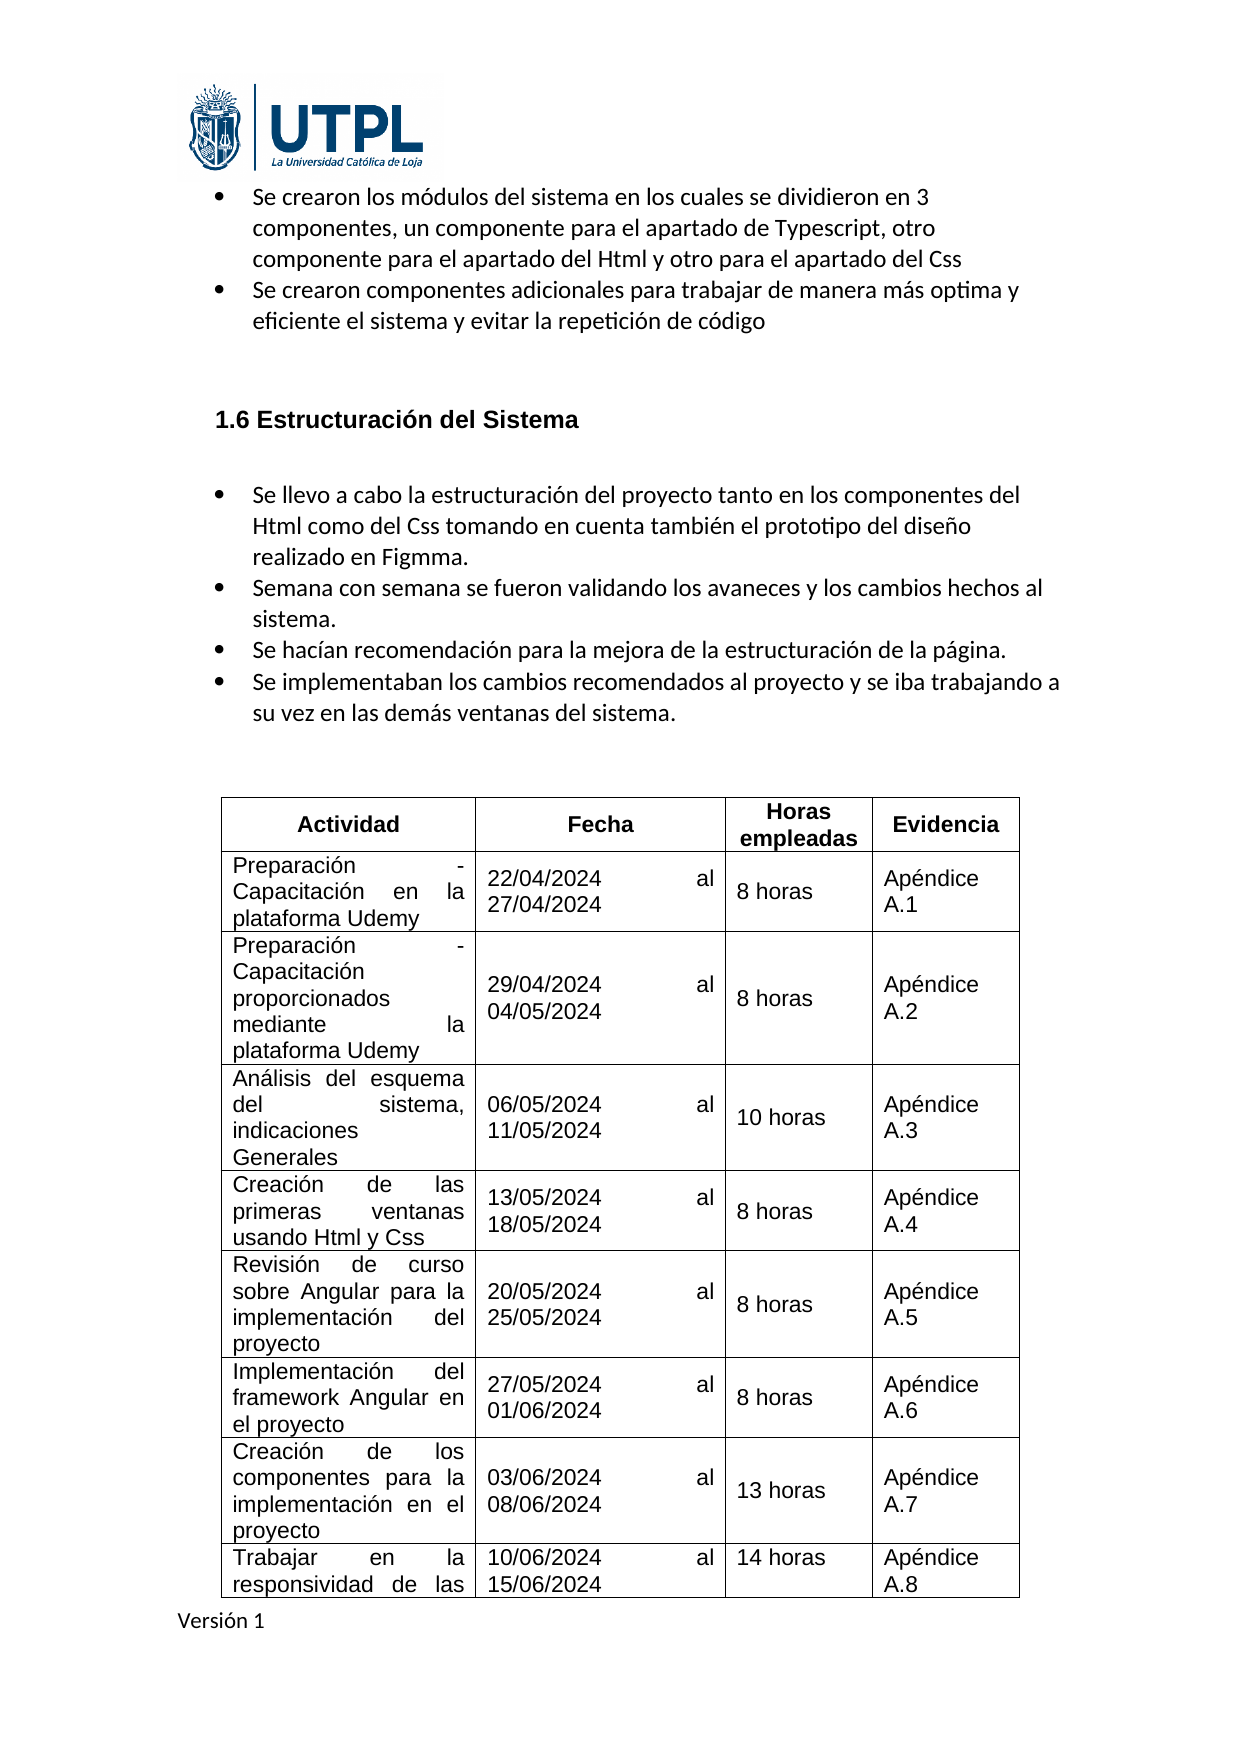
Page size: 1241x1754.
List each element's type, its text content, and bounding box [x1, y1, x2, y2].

table_header Horas empleadas [726, 798, 872, 851]
table_header Evidencia [873, 798, 1019, 851]
table_cell Creación de los componentes para la implementación en el proyecto [222, 1438, 475, 1543]
table_cell 14 horas [726, 1544, 872, 1597]
table_header Fecha [476, 798, 725, 851]
table_cell Implementación del framework Angular en el proyecto [222, 1358, 475, 1437]
table_cell 20/05/2024 al 25/05/2024 [476, 1251, 725, 1357]
table_cell 8 horas [726, 1358, 872, 1437]
table_cell 8 horas [726, 1171, 872, 1250]
list Se crearon componentes adicionales para trabajar de manera más optima y eficiente el sistema y evitar la repetición de código [215, 274, 1063, 336]
table_cell Apéndice A.8 [873, 1544, 1019, 1597]
table_header Actividad [222, 798, 475, 851]
table_cell Apéndice A.6 [873, 1358, 1019, 1437]
list Se implementaban los cambios recomendados al proyecto y se iba trabajando a su vez en las demás ventanas del sistema. [215, 666, 1063, 727]
table_cell Apéndice A.4 [873, 1171, 1019, 1250]
table_cell 06/05/2024 al 11/05/2024 [476, 1065, 725, 1170]
table_cell Apéndice A.2 [873, 932, 1019, 1064]
table_cell 13 horas [726, 1438, 872, 1543]
table_cell 8 horas [726, 932, 872, 1064]
subtitle 1.6 Estructuración del Sistema [177, 405, 1063, 434]
table_cell Creación de las primeras ventanas usando Html y Css [222, 1171, 475, 1250]
table_cell 22/04/2024 al 27/04/2024 [476, 852, 725, 931]
table_cell 10/06/2024 al 15/06/2024 [476, 1544, 725, 1597]
list Semana con semana se fueron validando los avaneces y los cambios hechos al sistema. [215, 572, 1063, 634]
table_cell Apéndice A.5 [873, 1251, 1019, 1357]
table_cell 29/04/2024 al 04/05/2024 [476, 932, 725, 1064]
list Se llevo a cabo la estructuración del proyecto tanto en los componentes del Html como del Css tomando en cuenta también el prototipo del diseño realizado en Figmma. [215, 479, 1063, 572]
table_cell 8 horas [726, 852, 872, 931]
table_cell 8 horas [726, 1251, 872, 1357]
table_cell Preparación - Capacitación proporcionados mediante la plataforma Udemy [222, 932, 475, 1064]
table_cell Apéndice A.3 [873, 1065, 1019, 1170]
table_cell 27/05/2024 al 01/06/2024 [476, 1358, 725, 1437]
table_cell Análisis del esquema del sistema, indicaciones Generales [222, 1065, 475, 1170]
table_cell Revisión de curso sobre Angular para la implementación del proyecto [222, 1251, 475, 1357]
table_cell Apéndice A.7 [873, 1438, 1019, 1543]
table_cell 10 horas [726, 1065, 872, 1170]
table_cell 13/05/2024 al 18/05/2024 [476, 1171, 725, 1250]
table_cell Apéndice A.1 [873, 852, 1019, 931]
list Se hacían recomendación para la mejora de la estructuración de la página. [215, 634, 1063, 665]
table_cell Preparación - Capacitación en la plataforma Udemy [222, 852, 475, 931]
table_cell Trabajar en la responsividad de las [222, 1544, 475, 1597]
table_cell 03/06/2024 al 08/06/2024 [476, 1438, 725, 1543]
list Se crearon los módulos del sistema en los cuales se dividieron en 3 componentes, un componente para el apartado de Typescript, otro componente para el apartado del Html y otro para el apartado del Css [215, 181, 1063, 274]
